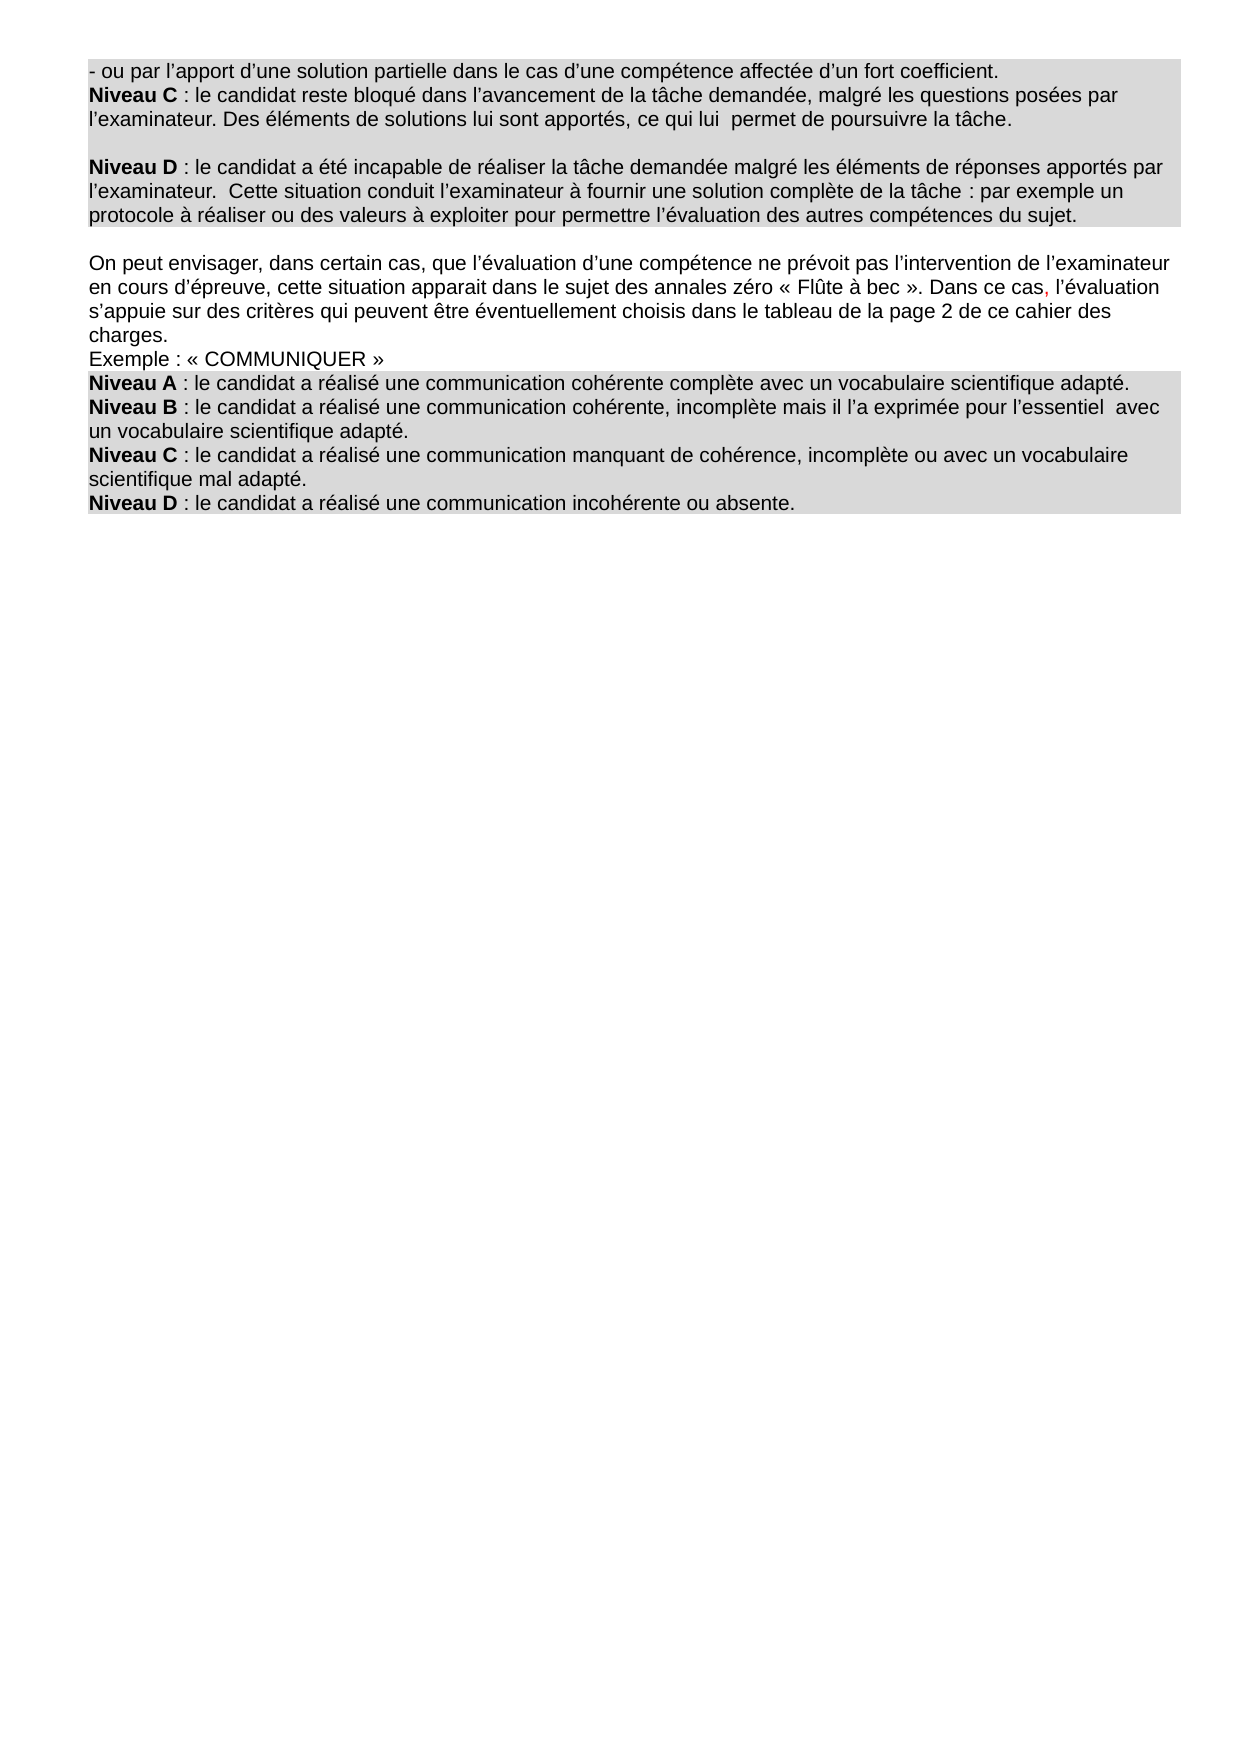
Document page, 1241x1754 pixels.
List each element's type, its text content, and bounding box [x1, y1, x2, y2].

text Niveau C : le candidat a réalisé une communication manquant de cohérence, incomplète ou avec un vocabulaire scientifique mal adapté. [88, 442, 1181, 490]
text Niveau C : le candidat reste bloqué dans l’avancement de la tâche demandée, malgré les questions posées par l’examinateur. Des éléments de solutions lui sont apportés, ce qui lui permet de poursuivre la tâche. [88, 83, 1181, 131]
text Niveau A : le candidat a réalisé une communication cohérente complète avec un vocabulaire scientifique adapté. [88, 371, 1181, 394]
text Niveau D : le candidat a réalisé une communication incohérente ou absente. [88, 490, 1181, 514]
text Exemple : « COMMUNIQUER » [88, 347, 1181, 371]
text Niveau D : le candidat a été incapable de réaliser la tâche demandée malgré les éléments de réponses apportés par l’examinateur. Cette situation conduit l’examinateur à fournir une solution complète de la tâche : par exemple un protocole à réaliser ou des valeurs à exploiter pour permettre l’évaluation des autres compétences du sujet. [88, 155, 1181, 227]
text - ou par l’apport d’une solution partielle dans le cas d’une compétence affectée d’un fort coefficient. [88, 59, 1181, 83]
text Niveau B : le candidat a réalisé une communication cohérente, incomplète mais il l’a exprimée pour l’essentiel avec un vocabulaire scientifique adapté. [88, 394, 1181, 442]
text On peut envisager, dans certain cas, que l’évaluation d’une compétence ne prévoit pas l’intervention de l’examinateur en cours d’épreuve, cette situation apparait dans le sujet des annales zéro « Flûte à bec ». Dans ce cas, l’évaluation s’appuie sur des critères qui peuvent être éventuellement choisis dans le tableau de la page 2 de ce cahier des charges. [88, 251, 1181, 347]
